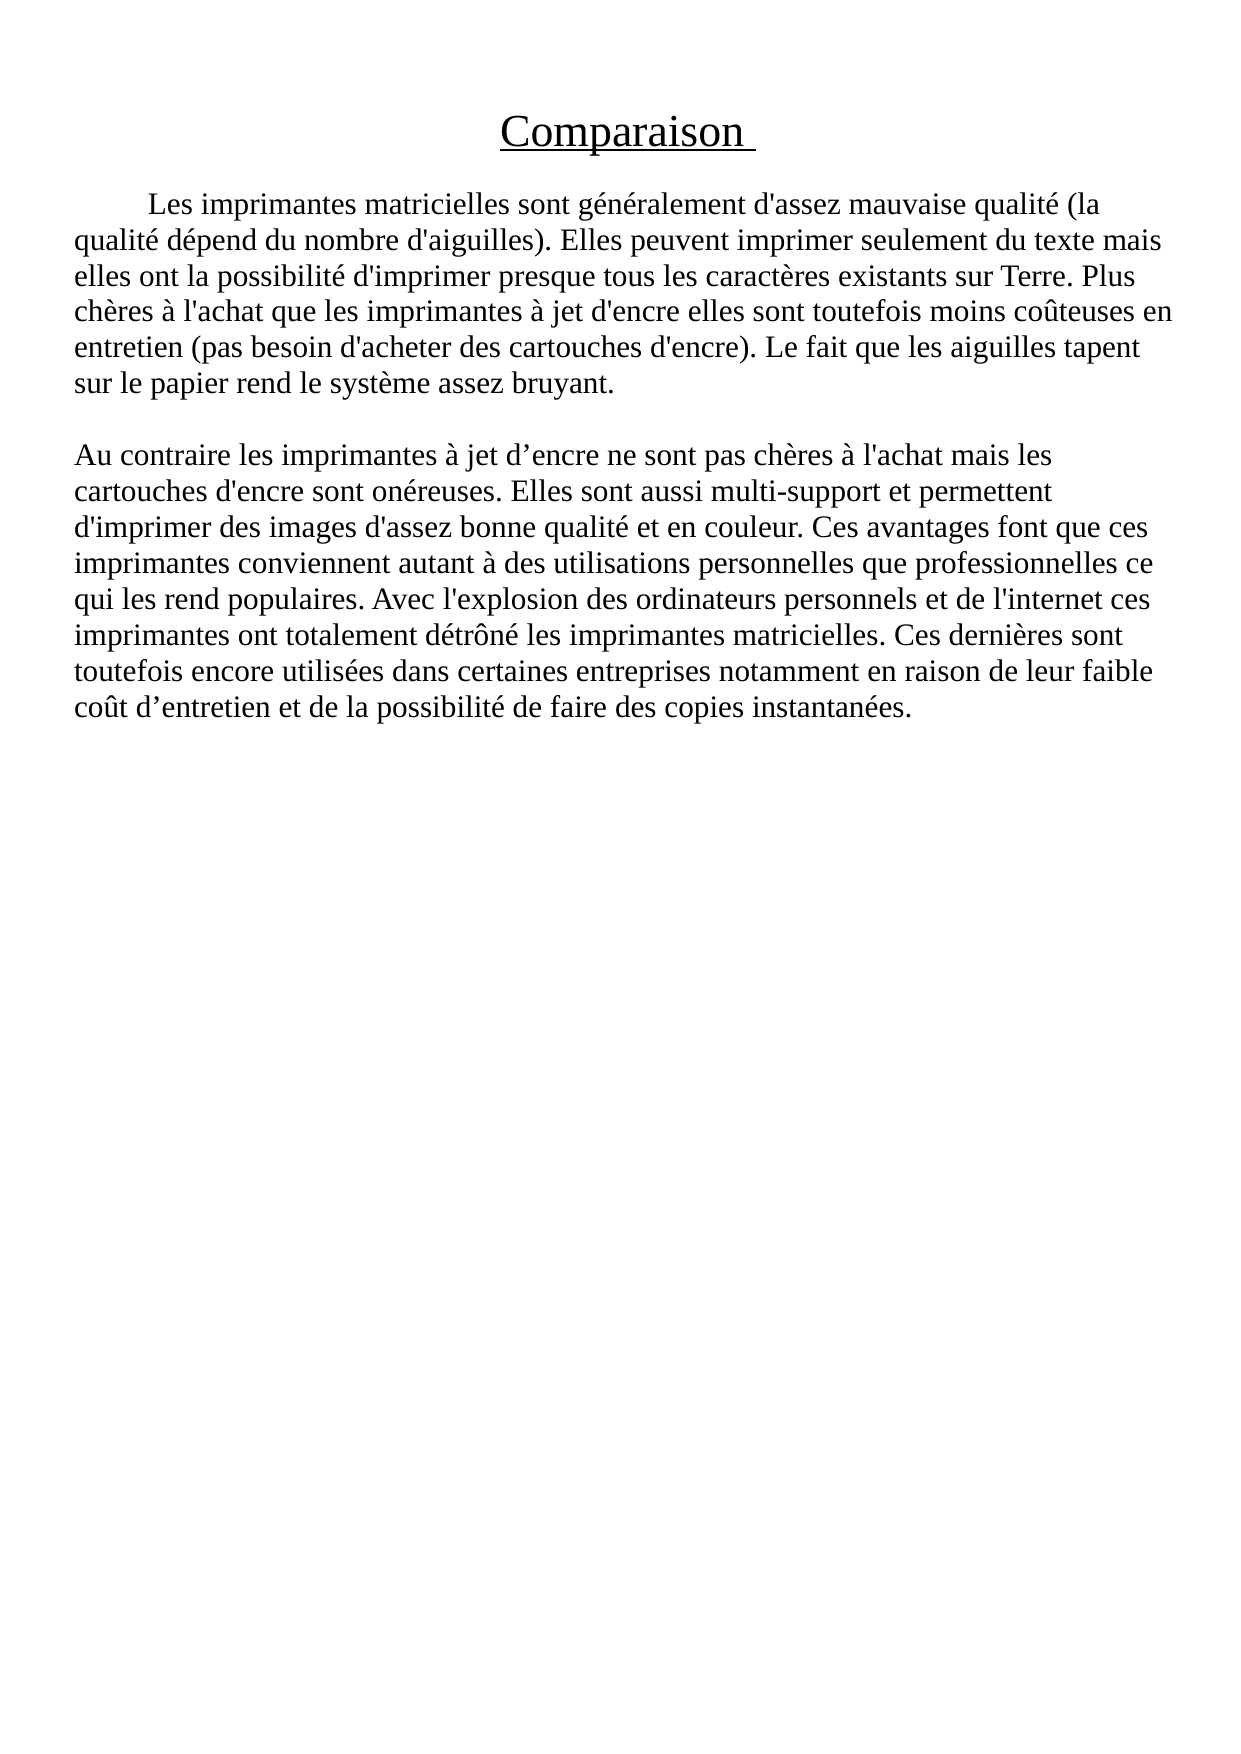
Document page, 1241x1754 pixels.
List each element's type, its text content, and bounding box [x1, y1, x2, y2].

text Comparaison [74, 103, 1181, 156]
text Les imprimantes matricielles sont généralement d'assez mauvaise qualité (la qualité dépend du nombre d'aiguilles). Elles peuvent imprimer seulement du texte mais elles ont la possibilité d'imprimer presque tous les caractères existants sur Terre. Plus chères à l'achat que les imprimantes à jet d'encre elles sont toutefois moins coûteuses en entretien (pas besoin d'acheter des cartouches d'encre). Le fait que les aiguilles tapent sur le papier rend le système assez bruyant. [74, 185, 1181, 401]
text Au contraire les imprimantes à jet d’encre ne sont pas chères à l'achat mais les cartouches d'encre sont onéreuses. Elles sont aussi multi-support et permettent d'imprimer des images d'assez bonne qualité et en couleur. Ces avantages font que ces imprimantes conviennent autant à des utilisations personnelles que professionnelles ce qui les rend populaires. Avec l'explosion des ordinateurs personnels et de l'internet ces imprimantes ont totalement détrôné les imprimantes matricielles. Ces dernières sont toutefois encore utilisées dans certaines entreprises notamment en raison de leur faible coût d’entretien et de la possibilité de faire des copies instantanées. [74, 436, 1181, 724]
